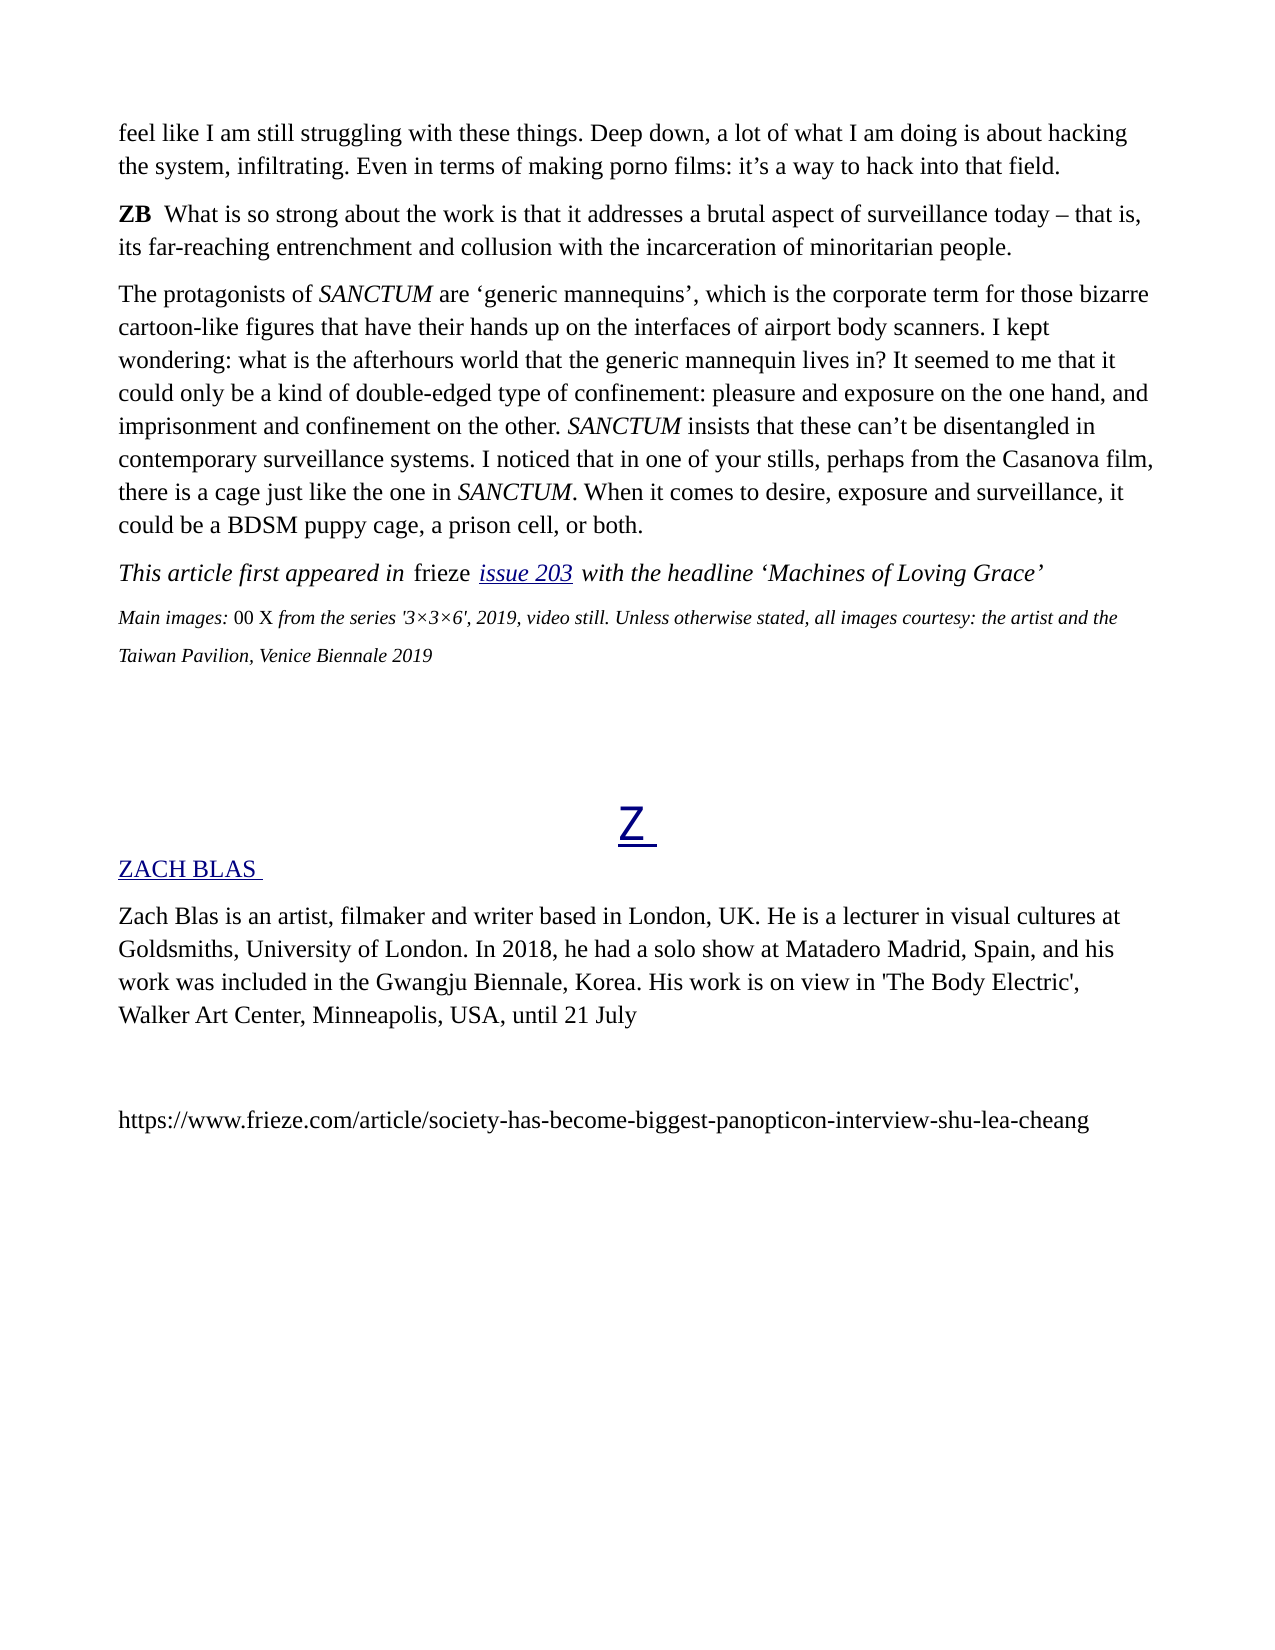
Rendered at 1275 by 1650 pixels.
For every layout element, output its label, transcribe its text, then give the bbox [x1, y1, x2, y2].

text ZACH BLAS [118, 854, 1157, 882]
text This article first appeared in frieze issue 203 with the headline ‘Machines of Loving Grace’ [118, 558, 1157, 587]
text Zach Blas is an artist, filmaker and writer based in London, UK. He is a lecturer in visual cultures at Goldsmiths, University of London. In 2018, he had a solo show at Matadero Madrid, Spain, and his work was included in the Gwangju Biennale, Korea. His work is on view in 'The Body Electric', Walker Art Center, Minneapolis, USA, until 21 July [118, 901, 1157, 1029]
text The protagonists of SANCTUM are ‘generic mannequins’, which is the corporate term for those bizarre cartoon-like figures that have their hands up on the interfaces of airport body scanners. I kept wondering: what is the afterhours world that the generic mannequin lives in? It seemed to me that it could only be a kind of double-edged type of confinement: pleasure and exposure on the one hand, and imprisonment and confinement on the other. SANCTUM insists that these can’t be disentangled in contemporary surveillance systems. I noticed that in one of your stills, perhaps from the Casanova film, there is a cage just like the one in SANCTUM. When it comes to desire, exposure and surveillance, it could be a BDSM puppy cage, a prison cell, or both. [118, 279, 1157, 539]
text feel like I am still struggling with these things. Deep down, a lot of what I am doing is about hacking the system, infiltrating. Even in terms of making porno films: it’s a way to hack into that field. [118, 118, 1157, 180]
text https://www.frieze.com/article/society-has-become-biggest-panopticon-interview-shu-lea-cheang [118, 1105, 1157, 1134]
text ZB What is so strong about the work is that it addresses a brutal aspect of surveillance today – that is, its far-reaching entrenchment and collusion with the incarceration of minoritarian people. [118, 199, 1157, 261]
text Z [118, 697, 1157, 854]
text Main images: 00 X from the series '3×3×6', 2019, video still. Unless otherwise stated, all images courtesy: the artist and the Taiwan Pavilion, Venice Biennale 2019 [118, 606, 1157, 678]
